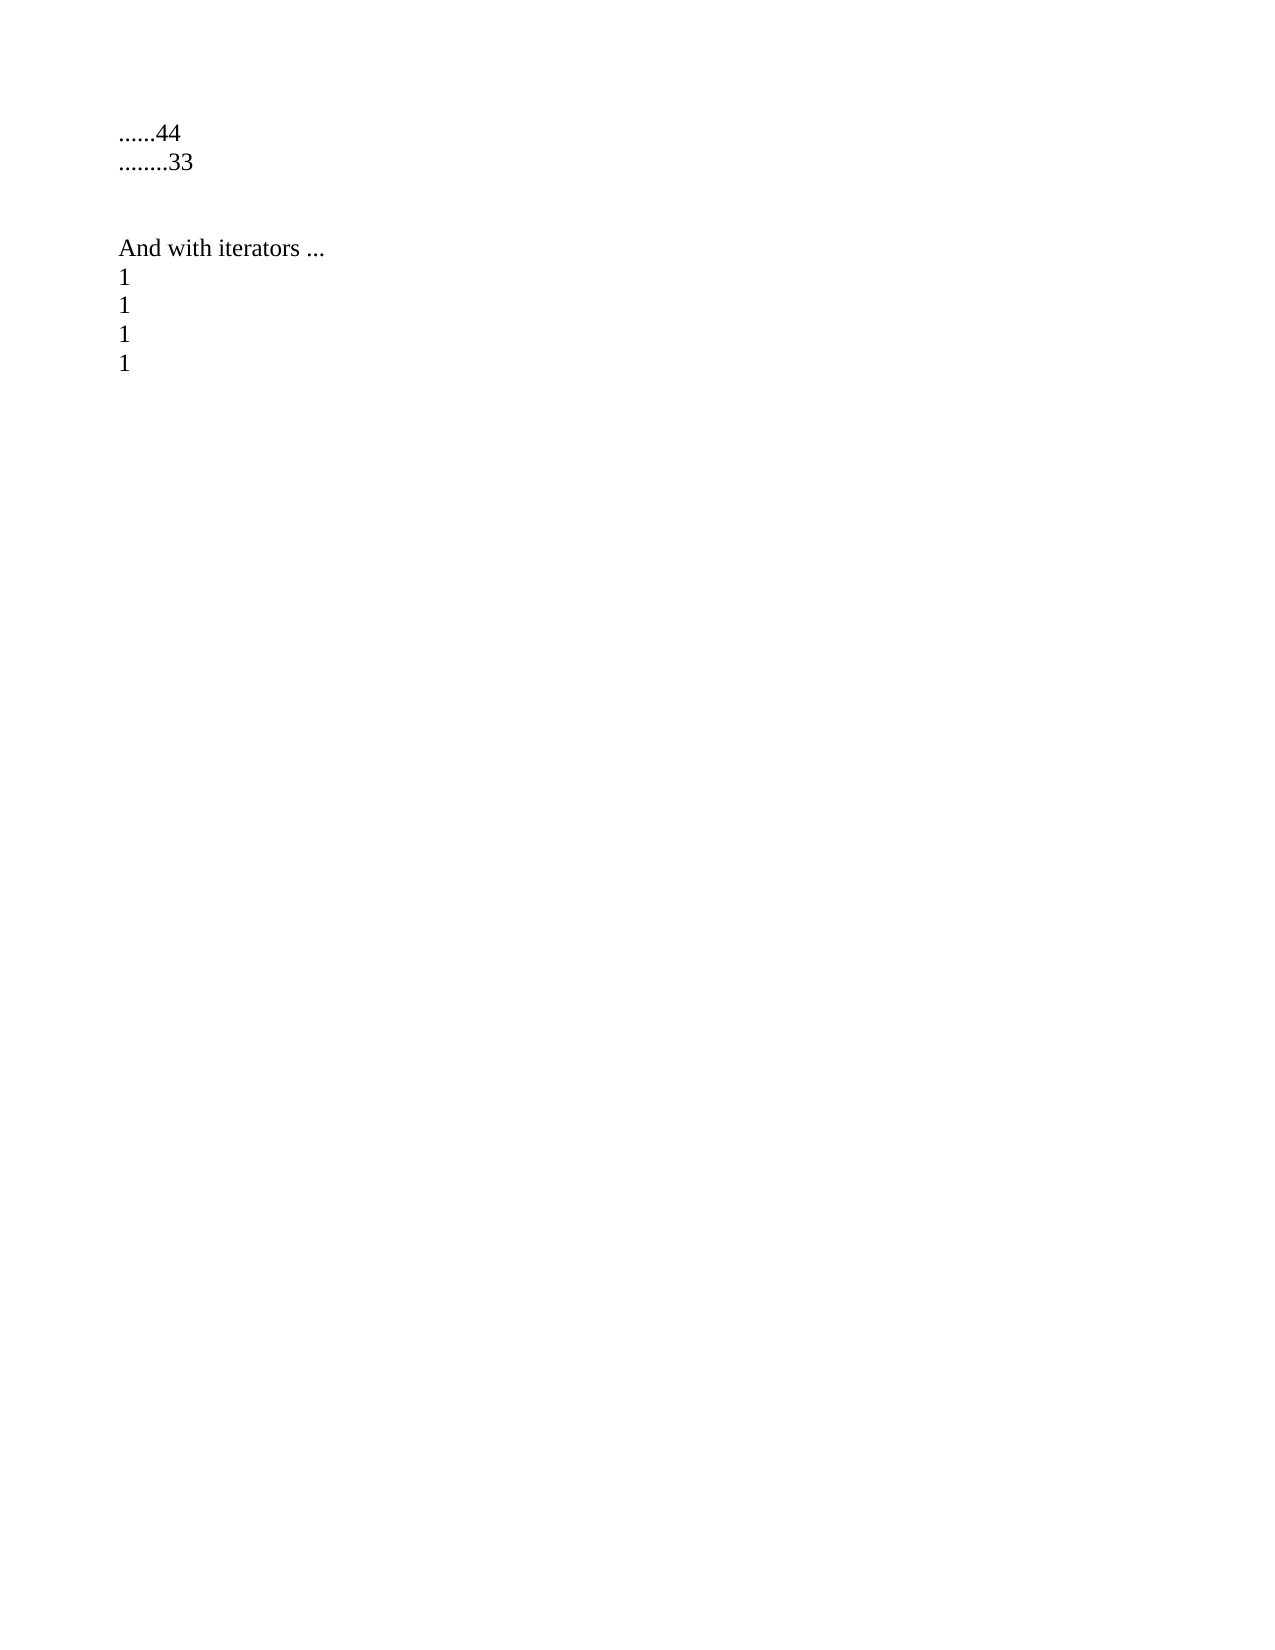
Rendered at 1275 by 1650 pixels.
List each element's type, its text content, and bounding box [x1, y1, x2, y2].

text ........33 [118, 147, 1157, 176]
text ......44 [118, 118, 1157, 147]
text 1 [118, 262, 1157, 291]
text 1 [118, 319, 1157, 348]
text And with iterators ... [118, 233, 1157, 262]
text 1 [118, 291, 1157, 319]
text 1 [118, 348, 1157, 377]
